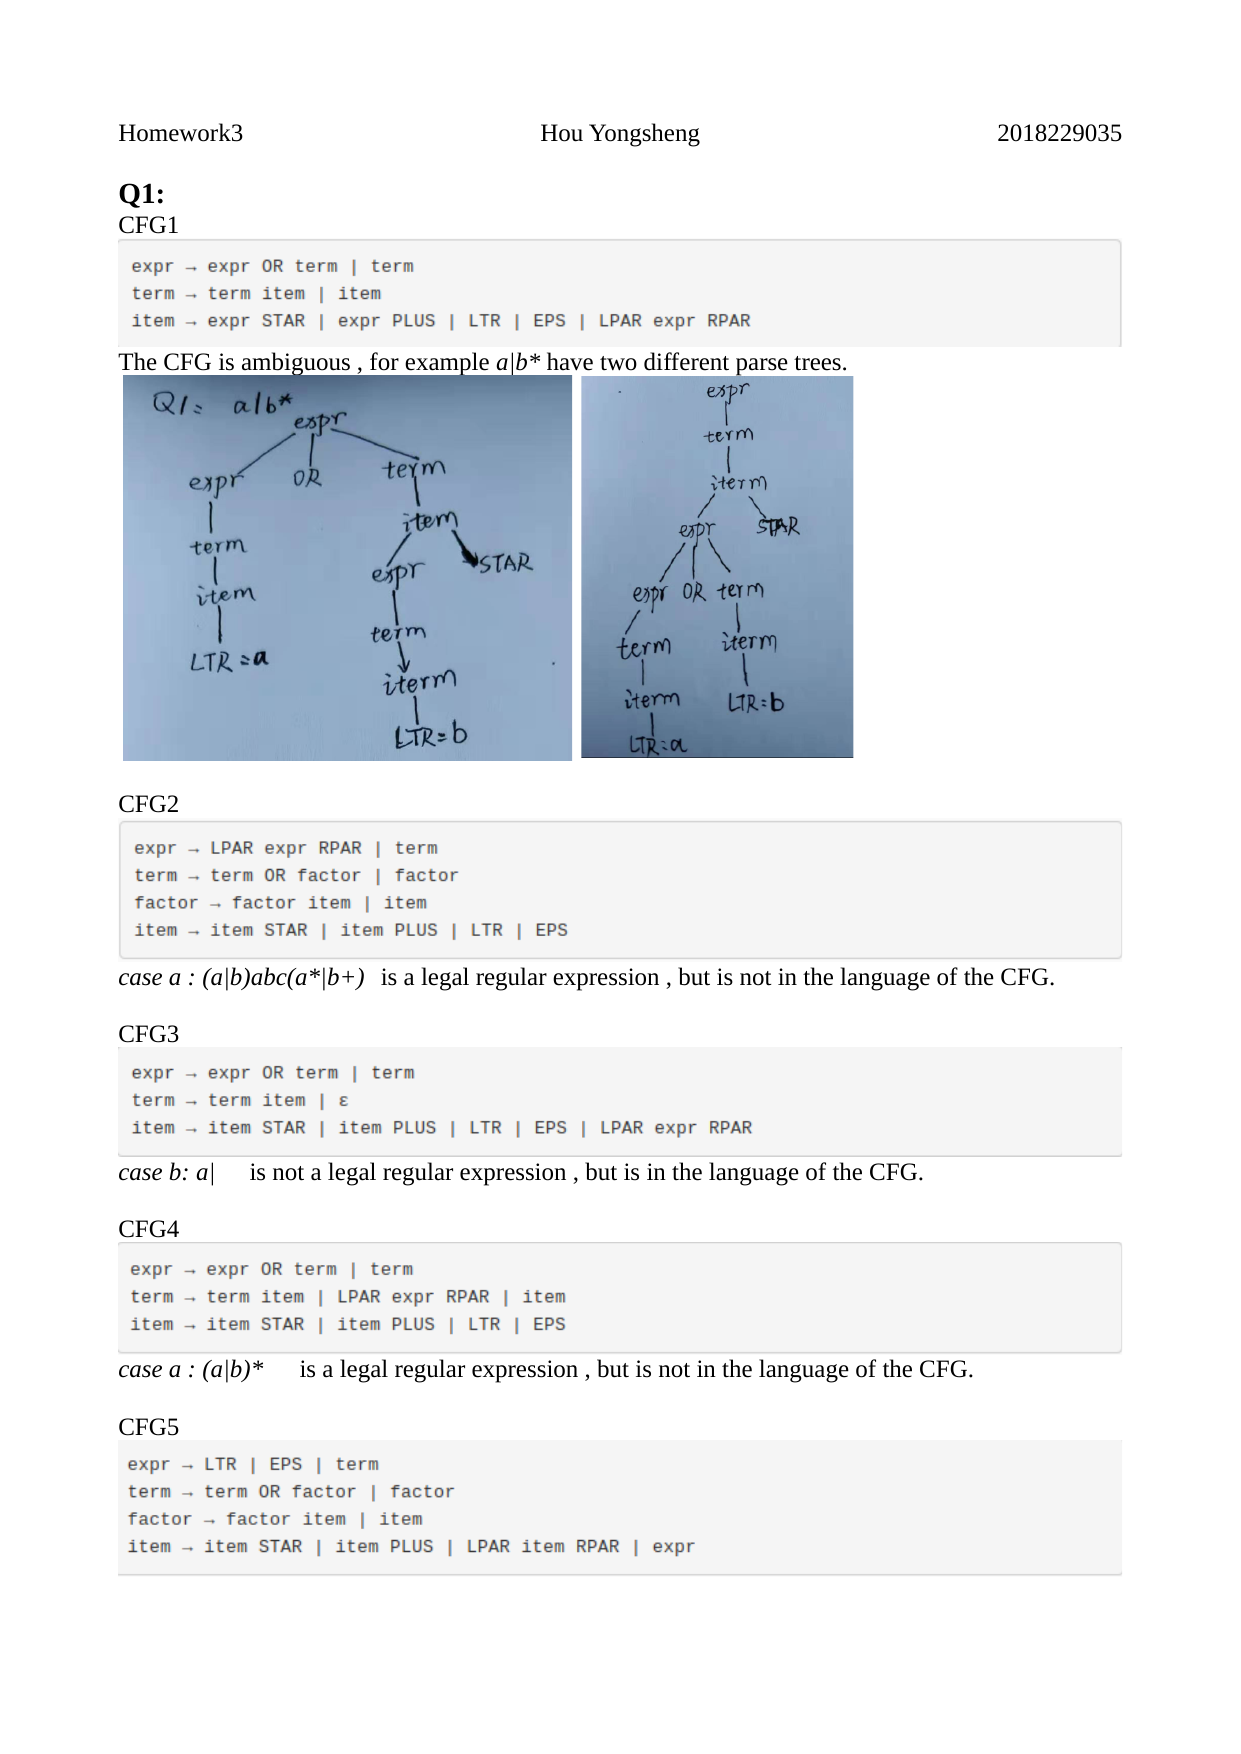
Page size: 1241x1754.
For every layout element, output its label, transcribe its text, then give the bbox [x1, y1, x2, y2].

text CFG3 [118, 1019, 1122, 1047]
text Q1: [118, 176, 1122, 210]
picture [118, 818, 1123, 962]
picture [581, 376, 854, 758]
text CFG4 [118, 1214, 1122, 1242]
text case a : (a|b)abc(a*|b+) is a legal regular expression , but is not in the language of the CFG. [118, 962, 1122, 990]
text CFG1 [118, 210, 1122, 238]
text case b: a| is not a legal regular expression , but is in the language of the CFG. [118, 1157, 1122, 1185]
text case a : (a|b)* is a legal regular expression , but is not in the language of the CFG. [118, 1355, 1122, 1383]
picture [118, 1047, 1123, 1157]
text The CFG is ambiguous , for example a|b* have two different parse trees. [118, 347, 1122, 376]
picture [118, 1440, 1123, 1577]
picture [118, 1242, 1123, 1355]
picture [118, 238, 1123, 347]
text CFG2 [118, 789, 1122, 818]
picture [123, 375, 573, 761]
text CFG5 [118, 1412, 1122, 1440]
